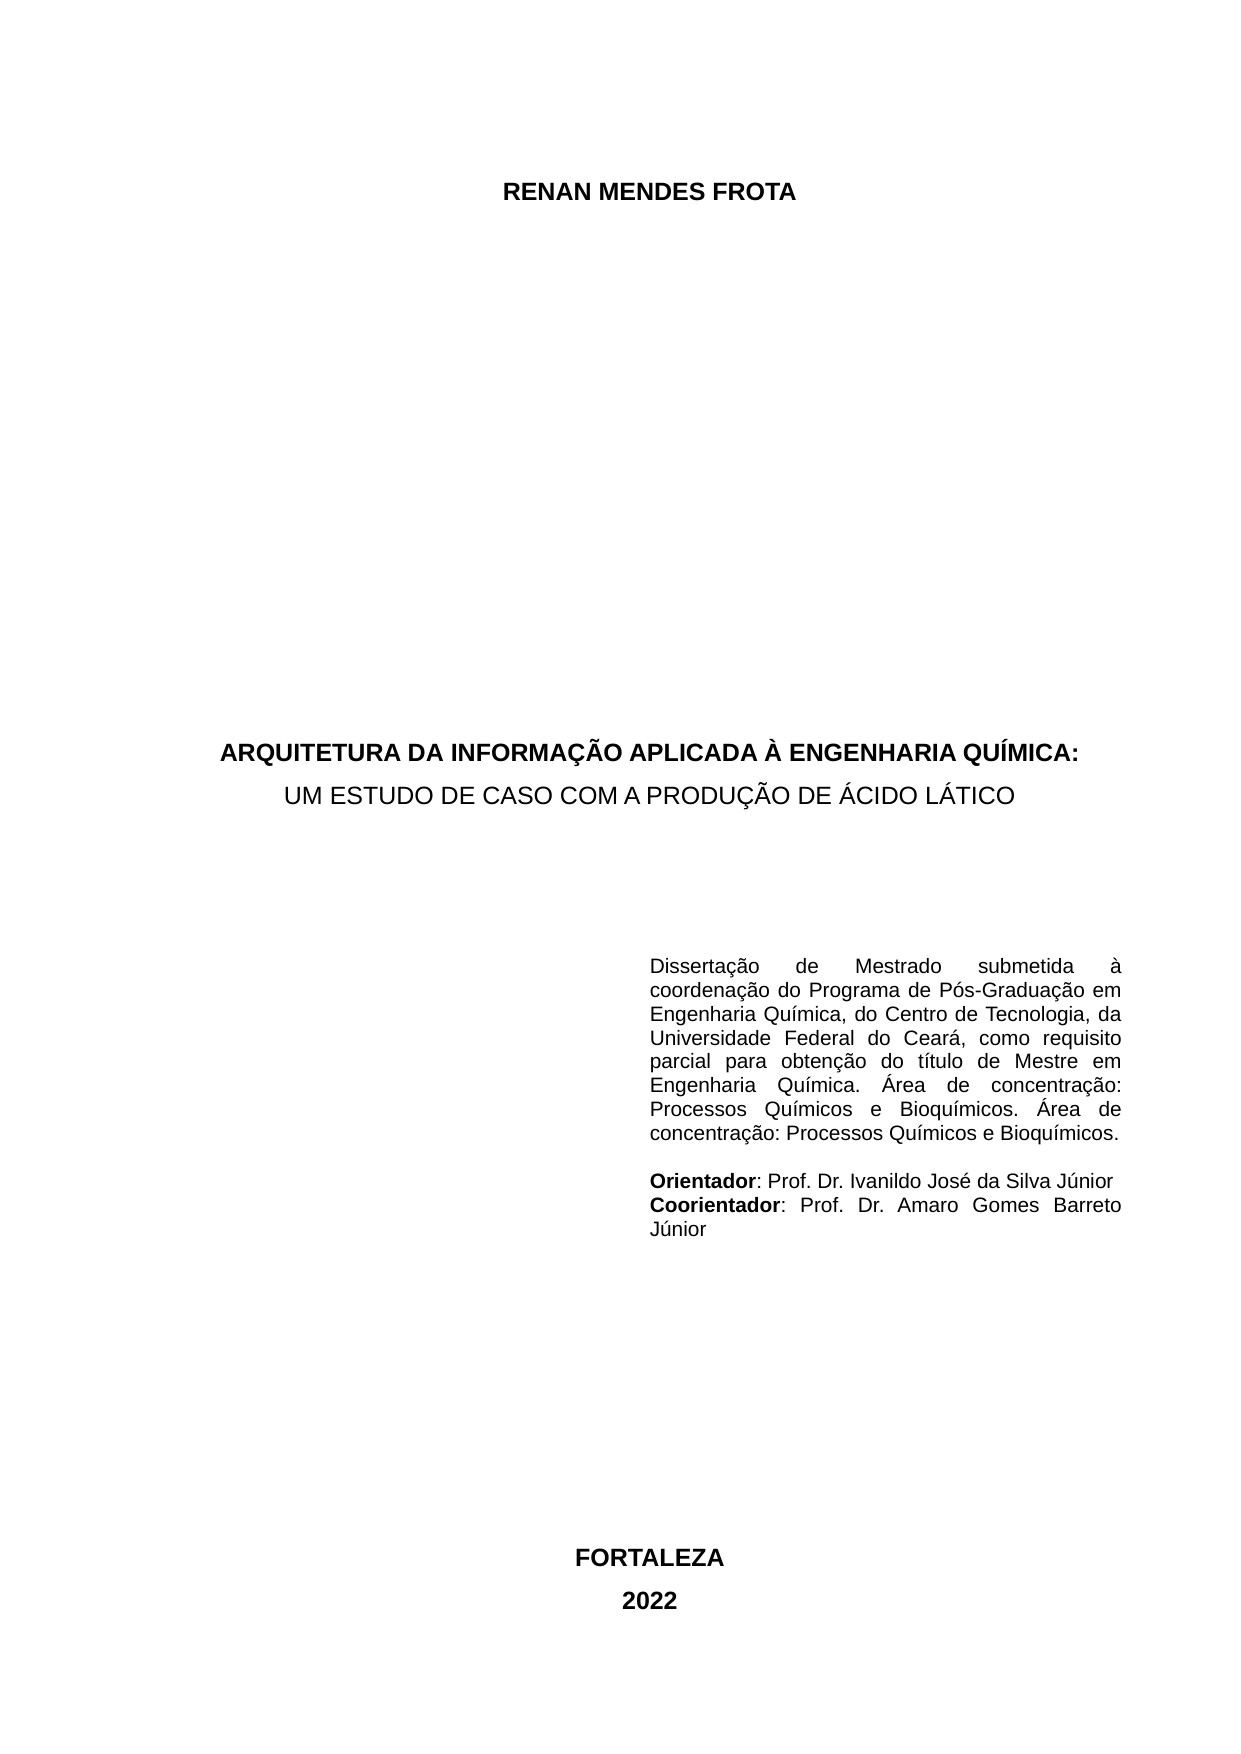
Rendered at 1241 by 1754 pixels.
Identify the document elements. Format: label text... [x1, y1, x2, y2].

text ARQUITETURA DA INFORMAÇÃO APLICADA À ENGENHARIA QUÍMICA: [177, 738, 1122, 767]
text FORTALEZA [177, 1543, 1122, 1572]
text UM ESTUDO DE CASO COM A PRODUÇÃO DE ÁCIDO LÁTICO [177, 781, 1122, 810]
text Coorientador: Prof. Dr. Amaro Gomes Barreto Júnior [649, 1193, 1122, 1241]
text 2022 [177, 1586, 1122, 1615]
text Dissertação de Mestrado submetida à coordenação do Programa de Pós-Graduação em Engenharia Química, do Centro de Tecnologia, da Universidade Federal do Ceará, como requisito parcial para obtenção do título de Mestre em Engenharia Química. Área de concentração: Processos Químicos e Bioquímicos. Área de concentração: Processos Químicos e Bioquímicos. [649, 953, 1122, 1145]
text RENAN MENDES FROTA [177, 177, 1122, 206]
text Orientador: Prof. Dr. Ivanildo José da Silva Júnior [649, 1169, 1122, 1193]
